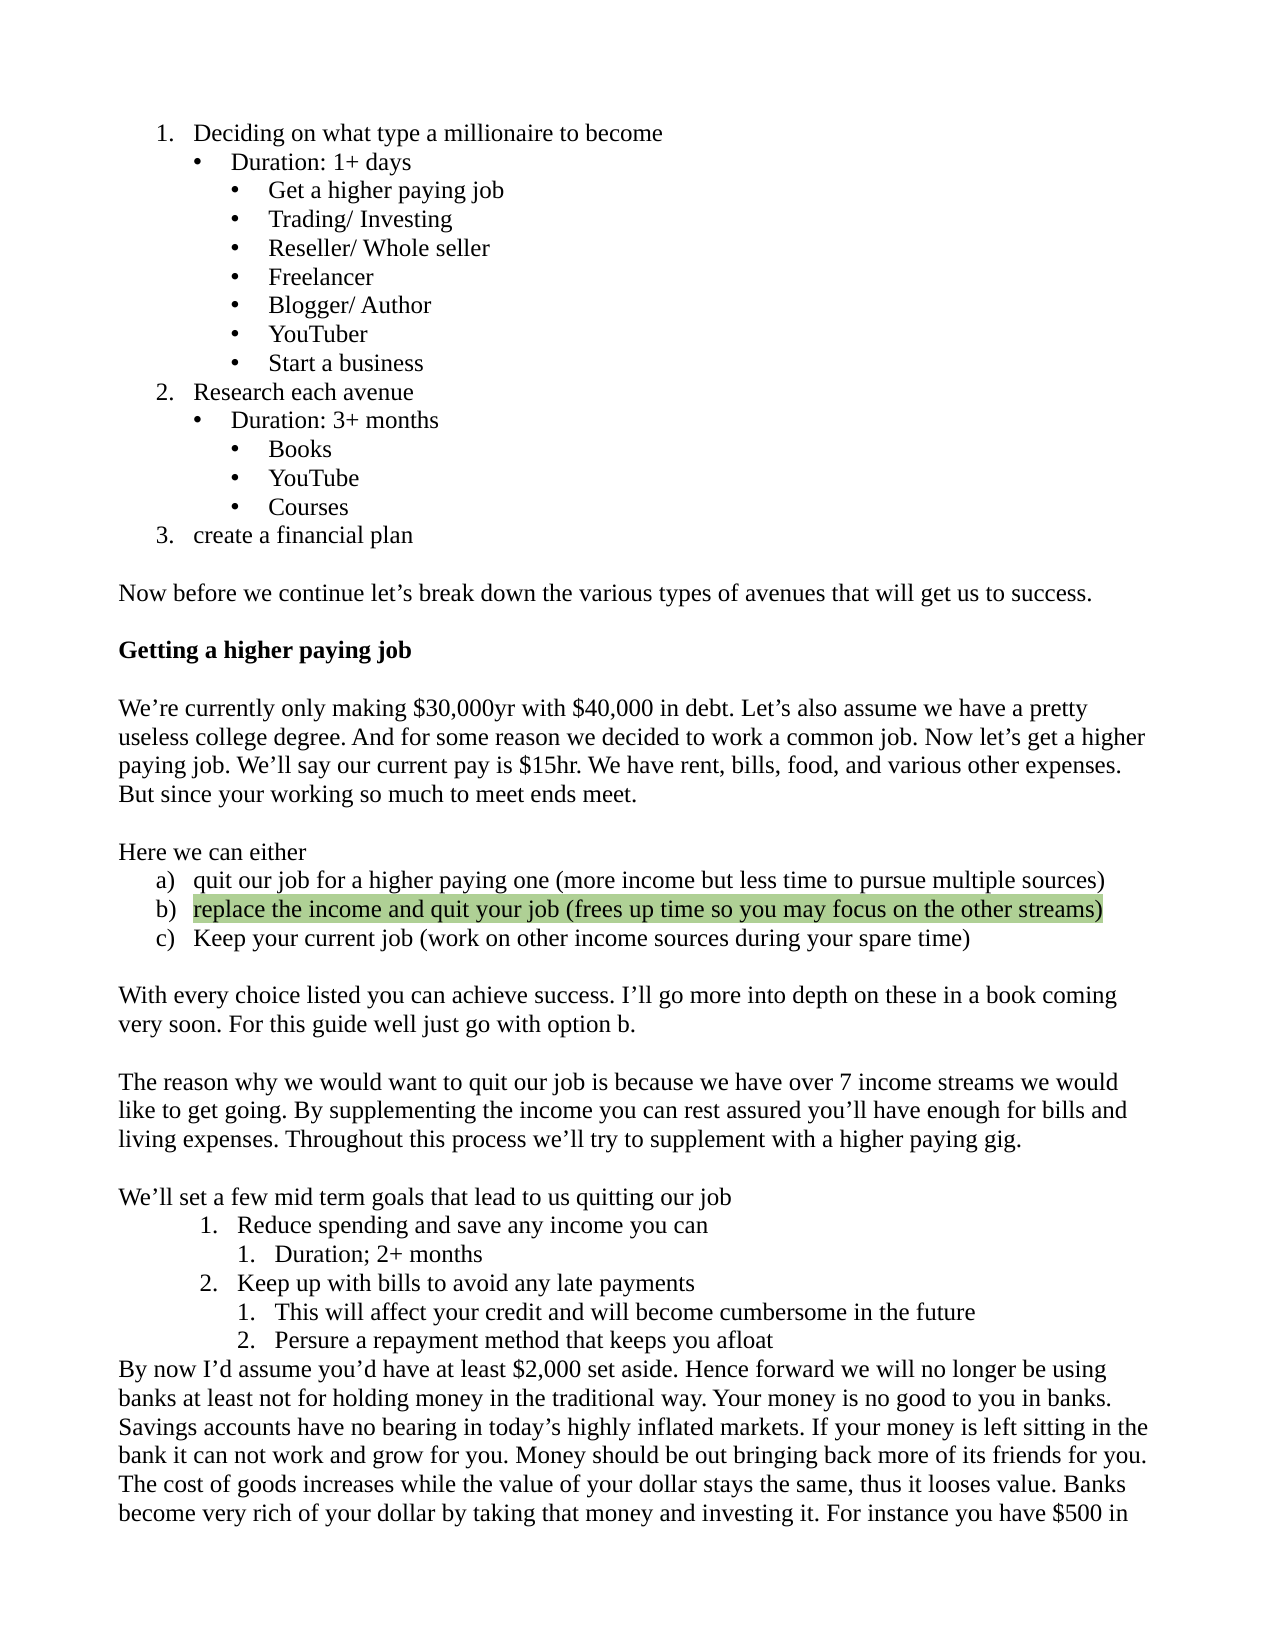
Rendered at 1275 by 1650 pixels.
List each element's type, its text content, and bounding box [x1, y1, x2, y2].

text Here we can either [118, 837, 1157, 866]
list Research each avenue [156, 377, 1157, 406]
list Persure a repayment method that keeps you afloat [237, 1326, 1157, 1354]
list Freelancer [231, 262, 1157, 291]
text We’ll set a few mid term goals that lead to us quitting our job [118, 1182, 1157, 1211]
list Duration; 2+ months [237, 1239, 1157, 1268]
list Duration: 1+ days [193, 147, 1157, 176]
list Blogger/ Author [231, 291, 1157, 319]
list replace the income and quit your job (frees up time so you may focus on the other streams) [156, 894, 1157, 923]
list Keep up with bills to avoid any late payments [199, 1268, 1157, 1297]
list quit our job for a higher paying one (more income but less time to pursue multiple sources) [156, 866, 1157, 894]
list YouTuber [231, 319, 1157, 348]
list create a financial plan [156, 521, 1157, 549]
text With every choice listed you can achieve success. I’ll go more into depth on these in a book coming very soon. For this guide well just go with option b. [118, 981, 1157, 1038]
text The reason why we would want to quit our job is because we have over 7 income streams we would like to get going. By supplementing the income you can rest assured you’ll have enough for bills and living expenses. Throughout this process we’ll try to supplement with a higher paying gig. [118, 1067, 1157, 1153]
text We’re currently only making $30,000yr with $40,000 in debt. Let’s also assume we have a pretty useless college degree. And for some reason we decided to work a common job. Now let’s get a higher paying job. We’ll say our current pay is $15hr. We have rent, bills, food, and various other expenses. But since your working so much to meet ends meet. [118, 693, 1157, 808]
list Reseller/ Whole seller [231, 233, 1157, 262]
list Keep your current job (work on other income sources during your spare time) [156, 923, 1157, 952]
list Start a business [231, 348, 1157, 377]
text Now before we continue let’s break down the various types of avenues that will get us to success. [118, 578, 1157, 607]
list This will affect your credit and will become cumbersome in the future [237, 1297, 1157, 1326]
list Courses [231, 492, 1157, 521]
list Get a higher paying job [231, 176, 1157, 204]
list Duration: 3+ months [193, 406, 1157, 434]
list Trading/ Investing [231, 204, 1157, 233]
text Getting a higher paying job [118, 636, 1157, 664]
text By now I’d assume you’d have at least $2,000 set aside. Hence forward we will no longer be using banks at least not for holding money in the traditional way. Your money is no good to you in banks. Savings accounts have no bearing in today’s highly inflated markets. If your money is left sitting in the bank it can not work and grow for you. Money should be out bringing back more of its friends for you. The cost of goods increases while the value of your dollar stays the same, thus it looses value. Banks become very rich of your dollar by taking that money and investing it. For instance you have $500 in [118, 1354, 1157, 1527]
list Reduce spending and save any income you can [199, 1211, 1157, 1239]
list Deciding on what type a millionaire to become [156, 118, 1157, 147]
list Books [231, 434, 1157, 463]
list YouTube [231, 463, 1157, 492]
